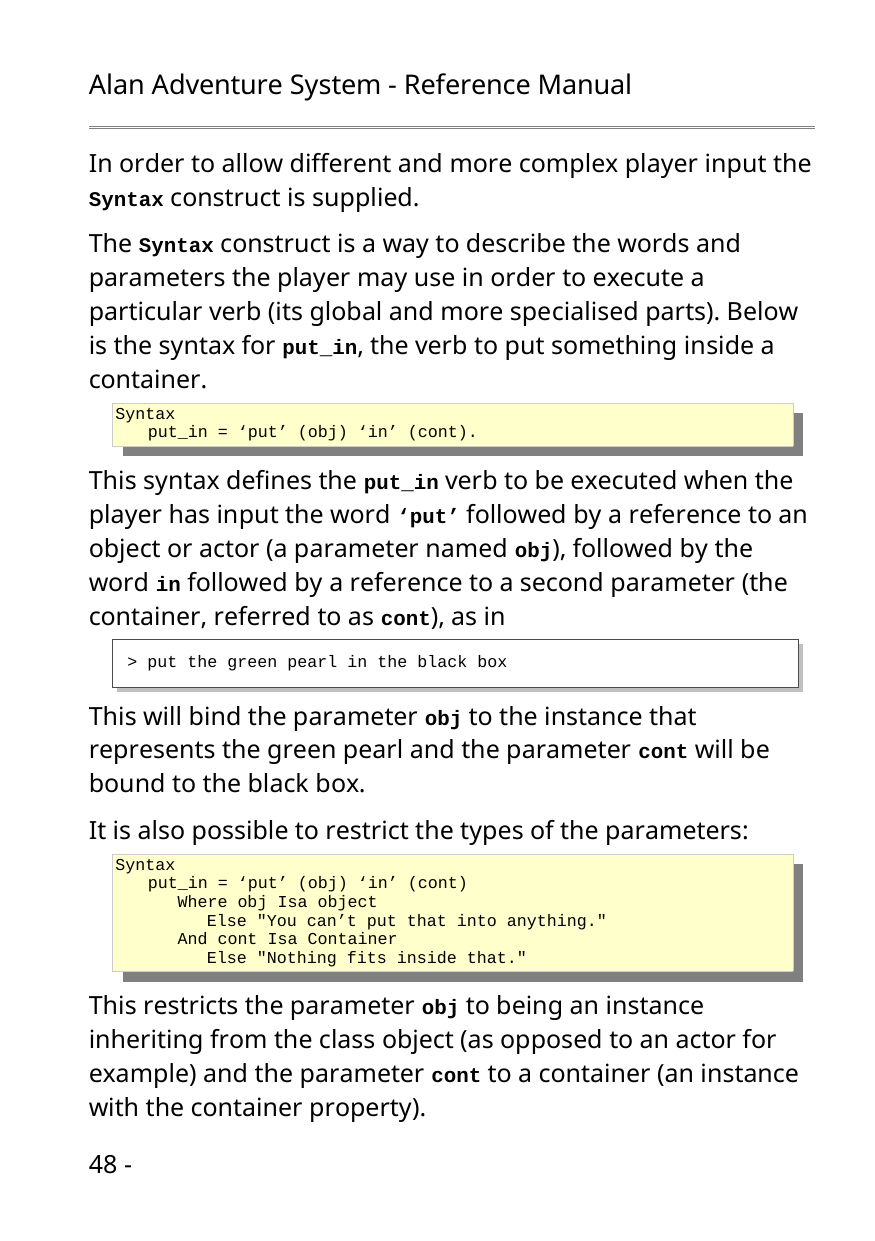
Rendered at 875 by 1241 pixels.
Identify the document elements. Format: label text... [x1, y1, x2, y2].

text Syntax put_in = ‘put’ (obj) ‘in’ (cont) Where obj Isa object Else "You can’t put that into anything." And cont Isa Container Else "Nothing fits inside that." [113, 855, 793, 971]
text This will bind the parameter obj to the instance that represents the green pearl and the parameter cont will be bound to the black box. [88, 698, 815, 800]
text This restricts the parameter obj to being an instance inheriting from the class object (as opposed to an actor for example) and the parameter cont to a container (an instance with the container property). [88, 988, 815, 1124]
text > put the green pearl in the black box [113, 640, 798, 687]
text In order to allow different and more complex player input the Syntax construct is supplied. [88, 146, 815, 213]
text This syntax defines the put_in verb to be executed when the player has in­put the word ‘put’ followed by a reference to an object or actor (a parameter named obj), followed by the word in followed by a reference to a second parameter (the container, referred to as cont), as in [88, 463, 815, 633]
text Syntax put_in = ‘put’ (obj) ‘in’ (cont). [113, 404, 793, 446]
text The Syntax construct is a way to describe the words and parameters the player may use in order to execute a particular verb (its global and more spe­cialised parts). Below is the syntax for put_in, the verb to put something in­side a container. [88, 226, 815, 396]
text It is also possible to restrict the types of the parameters: [88, 813, 815, 847]
